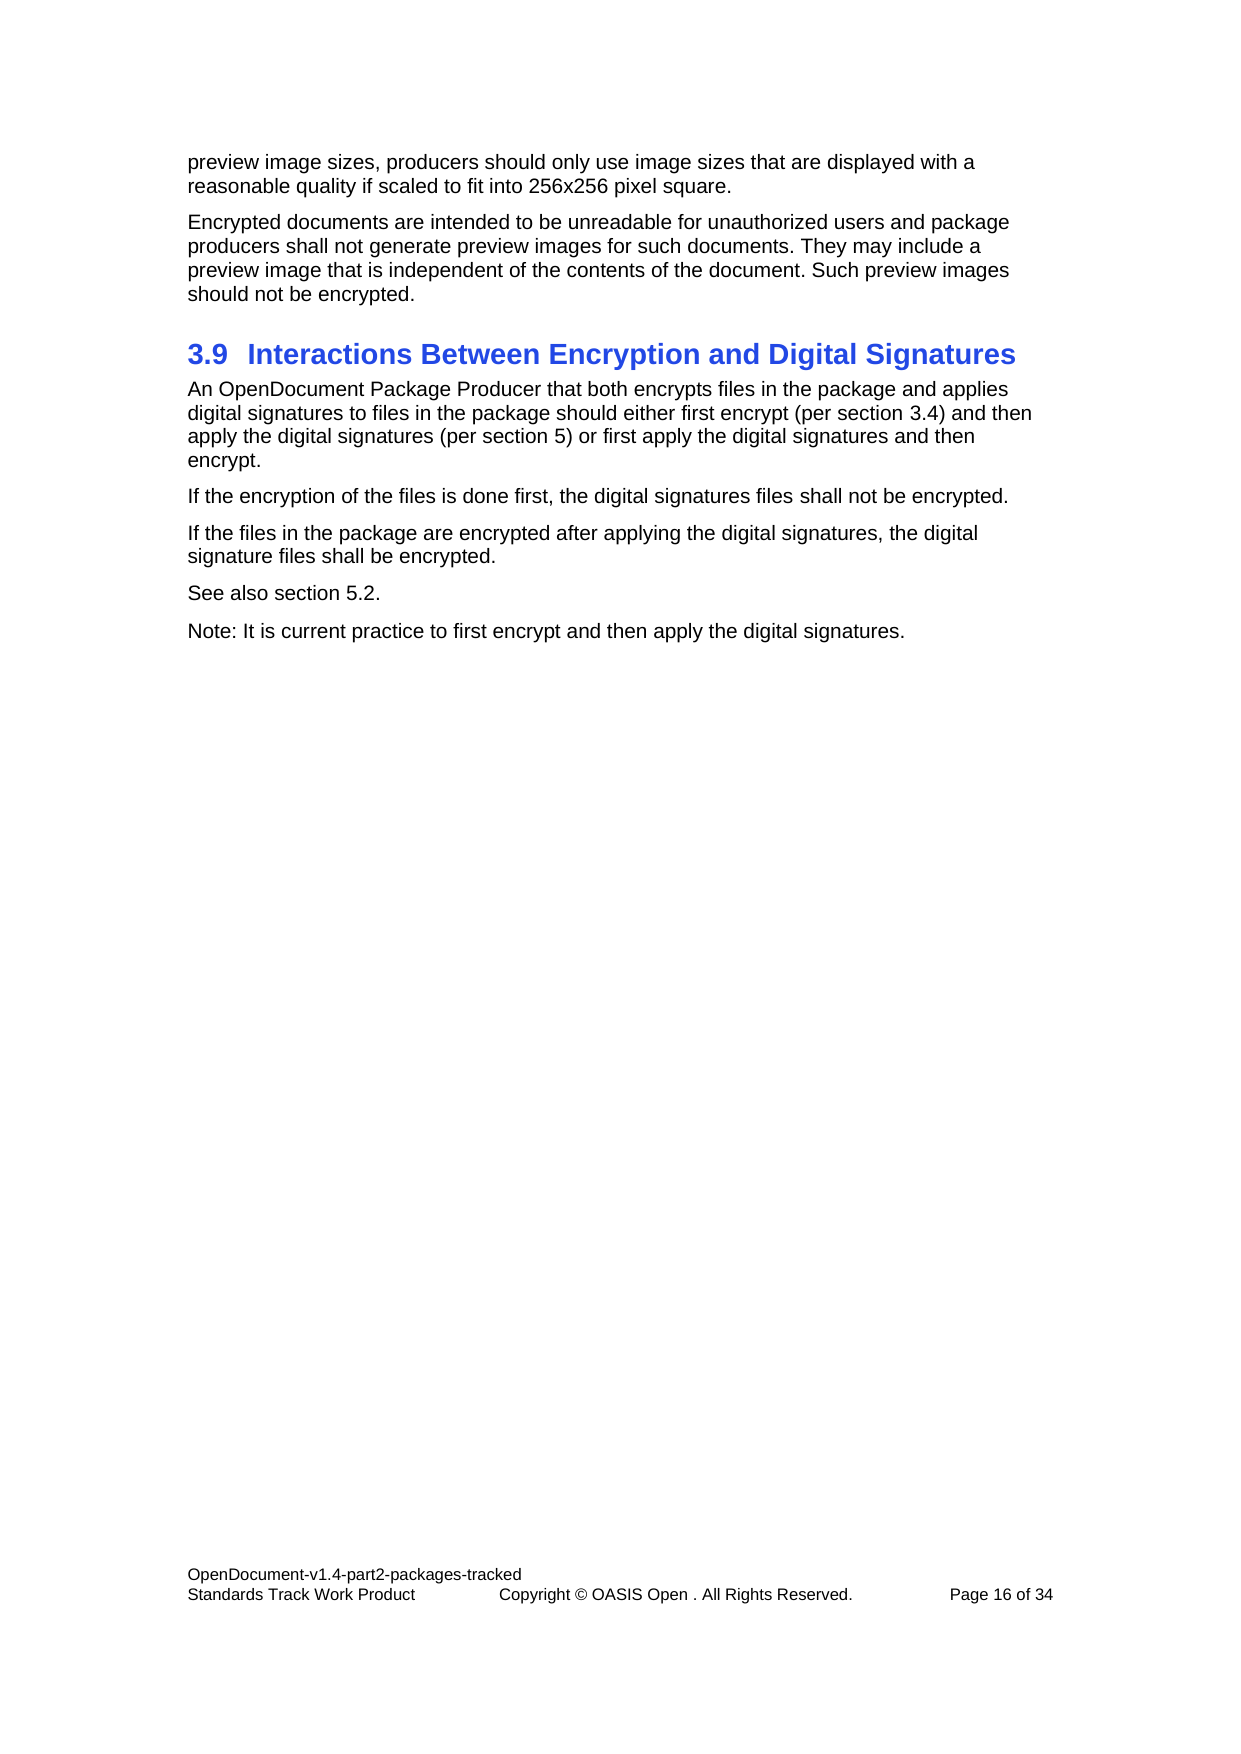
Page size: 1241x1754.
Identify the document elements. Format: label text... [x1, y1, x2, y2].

text preview image sizes, producers should only use image sizes that are displayed with a reasonable quality if scaled to fit into 256x256 pixel square. [187, 150, 1053, 198]
text See also section 5.2. [187, 580, 1053, 604]
subtitle Interactions Between Encryption and Digital Signatures [187, 337, 1053, 370]
text If the files in the package are encrypted after applying the digital signatures, the digital signature files shall be encrypted. [187, 520, 1053, 568]
text If the encryption of the files is done first, the digital signatures files shall not be encrypted. [187, 484, 1053, 508]
subtitle Note: It is current practice to first encrypt and then apply the digital signatures. [187, 619, 1053, 643]
text Encrypted documents are intended to be unreadable for unauthorized users and package producers shall not generate preview images for such documents. They may include a preview image that is independent of the contents of the document. Such preview images should not be encrypted. [187, 210, 1053, 306]
text An OpenDocument Package Producer that both encrypts files in the package and applies digital signatures to files in the package should either first encrypt (per section 3.4) and then apply the digital signatures (per section 5) or first apply the digital signatures and then encrypt. [187, 376, 1053, 472]
